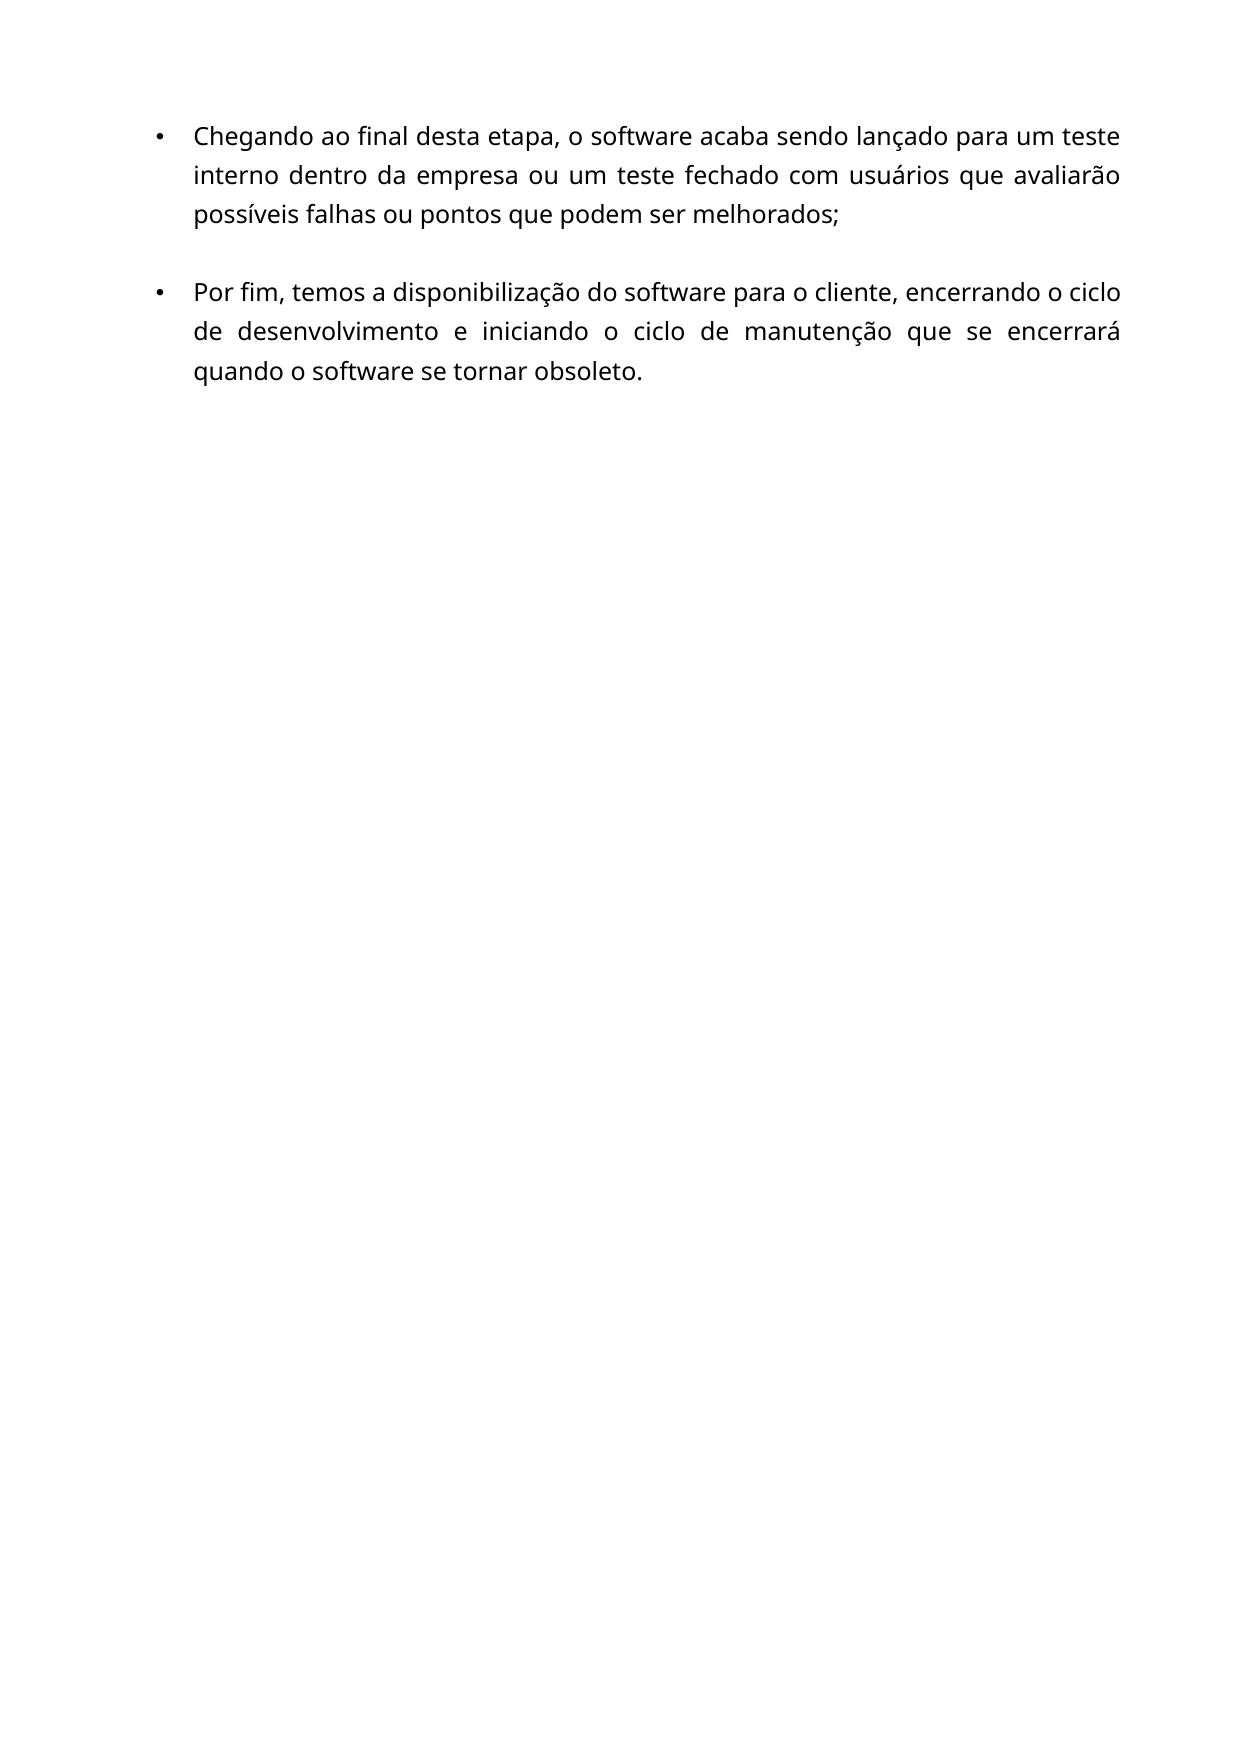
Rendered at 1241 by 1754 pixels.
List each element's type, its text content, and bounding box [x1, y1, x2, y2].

list Chegando ao final desta etapa, o software acaba sendo lançado para um teste interno dentro da empresa ou um teste fechado com usuários que avaliarão possíveis falhas ou pontos que podem ser melhorados; [156, 118, 1122, 231]
list Por fim, temos a disponibilização do software para o cliente, encerrando o ciclo de desenvolvimento e iniciando o ciclo de manutenção que se encerrará quando o software se tornar obsoleto. [156, 275, 1122, 387]
